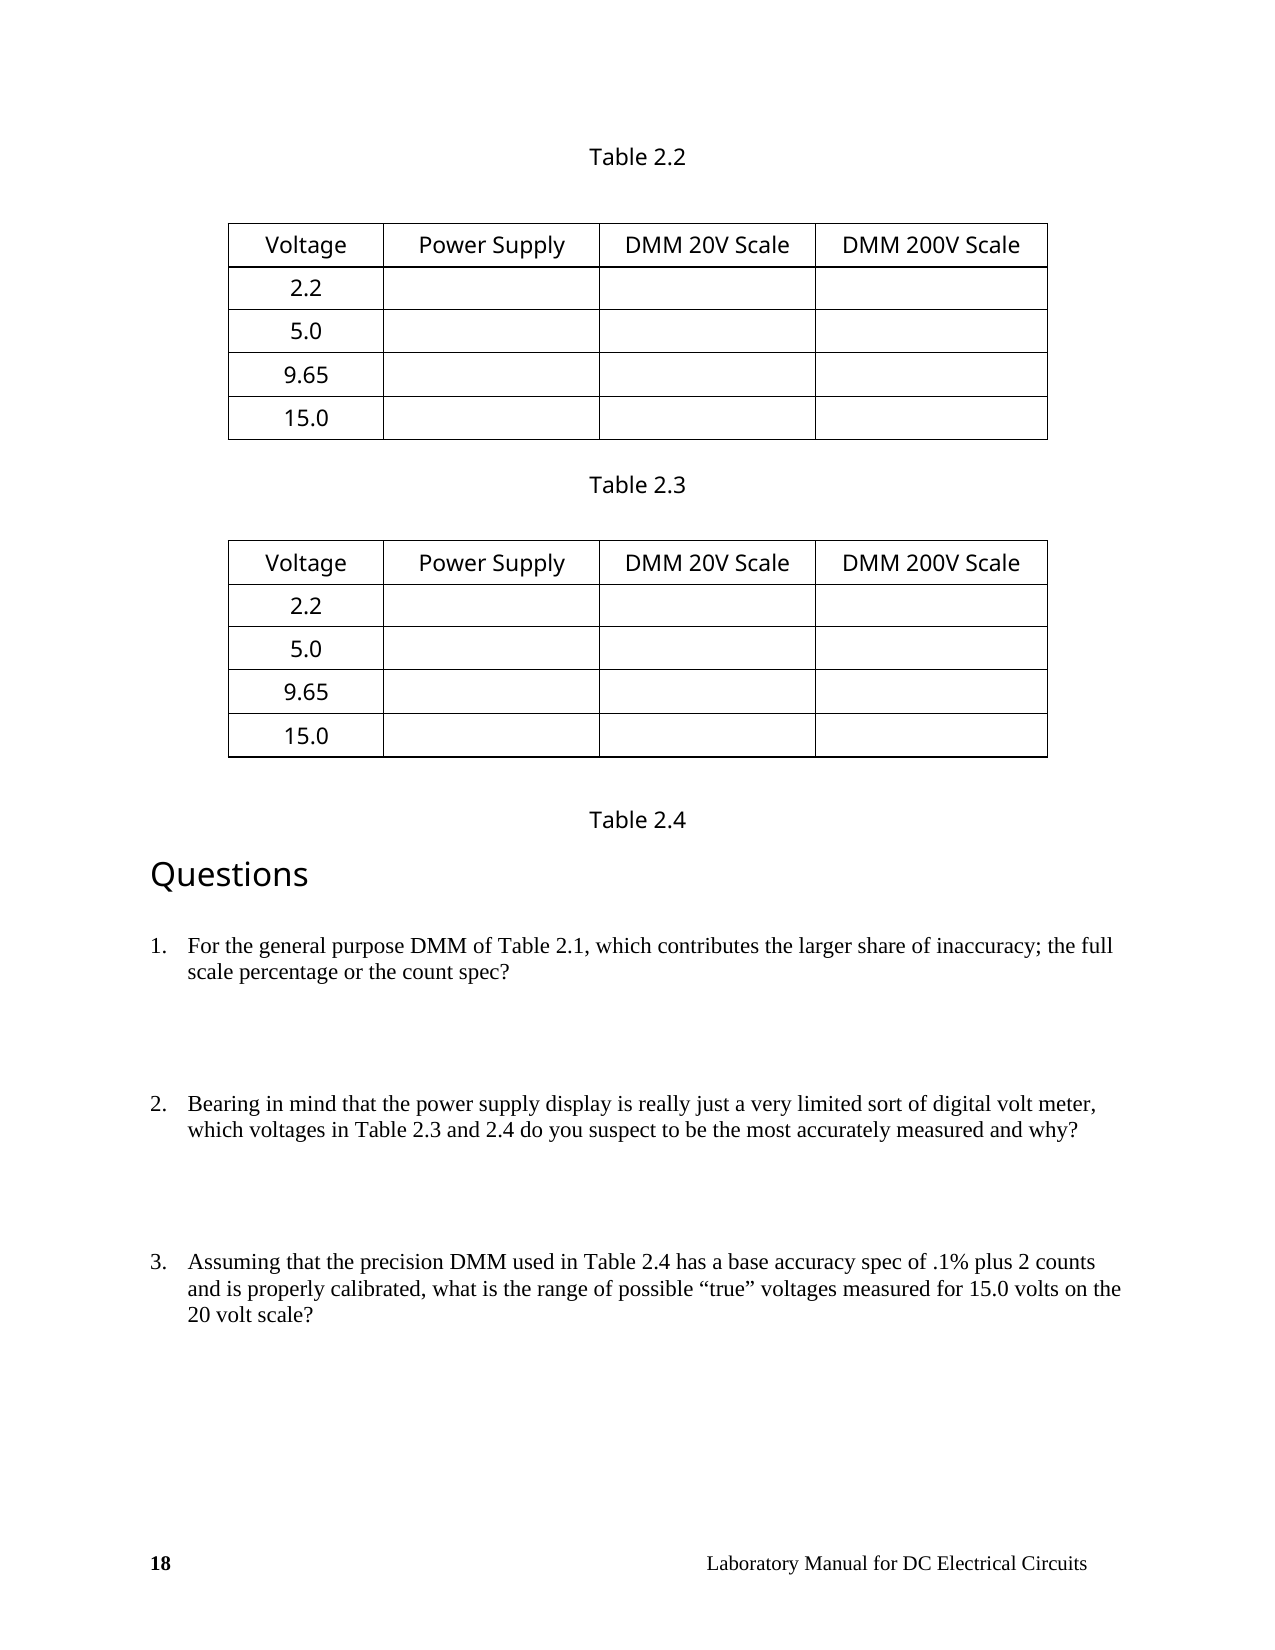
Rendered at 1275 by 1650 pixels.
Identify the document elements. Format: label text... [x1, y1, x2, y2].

table_cell 15.0 [229, 397, 383, 439]
table_cell [816, 670, 1047, 713]
table_cell 5.0 [229, 310, 383, 352]
table_cell [384, 585, 599, 626]
table_header Voltage [229, 541, 383, 583]
table_cell [600, 353, 815, 396]
table_cell [384, 353, 599, 396]
table_cell [384, 310, 599, 352]
table_cell [600, 310, 815, 352]
table_header Voltage [229, 224, 383, 266]
table_header Power Supply [384, 541, 599, 583]
table_cell [816, 268, 1047, 309]
list Assuming that the precision DMM used in Table 2.4 has a base accuracy spec of .1% plus 2 counts and is properly calibrated, what is the range of possible “true” voltages measured for 15.0 volts on the 20 volt scale? [150, 1248, 1125, 1327]
table_cell 15.0 [229, 714, 383, 756]
table_cell [600, 627, 815, 669]
table_cell 9.65 [229, 670, 383, 713]
subtitle Table 2.4 [150, 804, 1125, 836]
table_cell [600, 670, 815, 713]
table_header DMM 20V Scale [600, 541, 815, 583]
table_header DMM 200V Scale [816, 224, 1047, 266]
table_cell [384, 670, 599, 713]
table_cell [384, 397, 599, 439]
table_cell 5.0 [229, 627, 383, 669]
table_cell [384, 268, 599, 309]
table_header DMM 200V Scale [816, 541, 1047, 583]
table_cell [816, 627, 1047, 669]
table_cell 2.2 [229, 268, 383, 309]
list Bearing in mind that the power supply display is really just a very limited sort of digital volt meter, which voltages in Table 2.3 and 2.4 do you suspect to be the most accurately measured and why? [150, 1090, 1125, 1143]
subtitle Questions [150, 851, 1125, 897]
table_header Power Supply [384, 224, 599, 266]
table_cell [600, 397, 815, 439]
table_cell [816, 310, 1047, 352]
text Table 2.2 [150, 141, 1125, 172]
subtitle Table 2.3 [150, 469, 1125, 500]
table_cell [816, 353, 1047, 396]
table_cell [384, 714, 599, 756]
table_cell 2.2 [229, 585, 383, 626]
table_cell [816, 714, 1047, 756]
list For the general purpose DMM of Table 2.1, which contributes the larger share of inaccuracy; the full scale percentage or the count spec? [150, 932, 1125, 985]
table_cell [600, 268, 815, 309]
table_cell [816, 397, 1047, 439]
table_cell 9.65 [229, 353, 383, 396]
table_cell [600, 585, 815, 626]
table_cell [384, 627, 599, 669]
table_header DMM 20V Scale [600, 224, 815, 266]
table_cell [816, 585, 1047, 626]
table_cell [600, 714, 815, 756]
